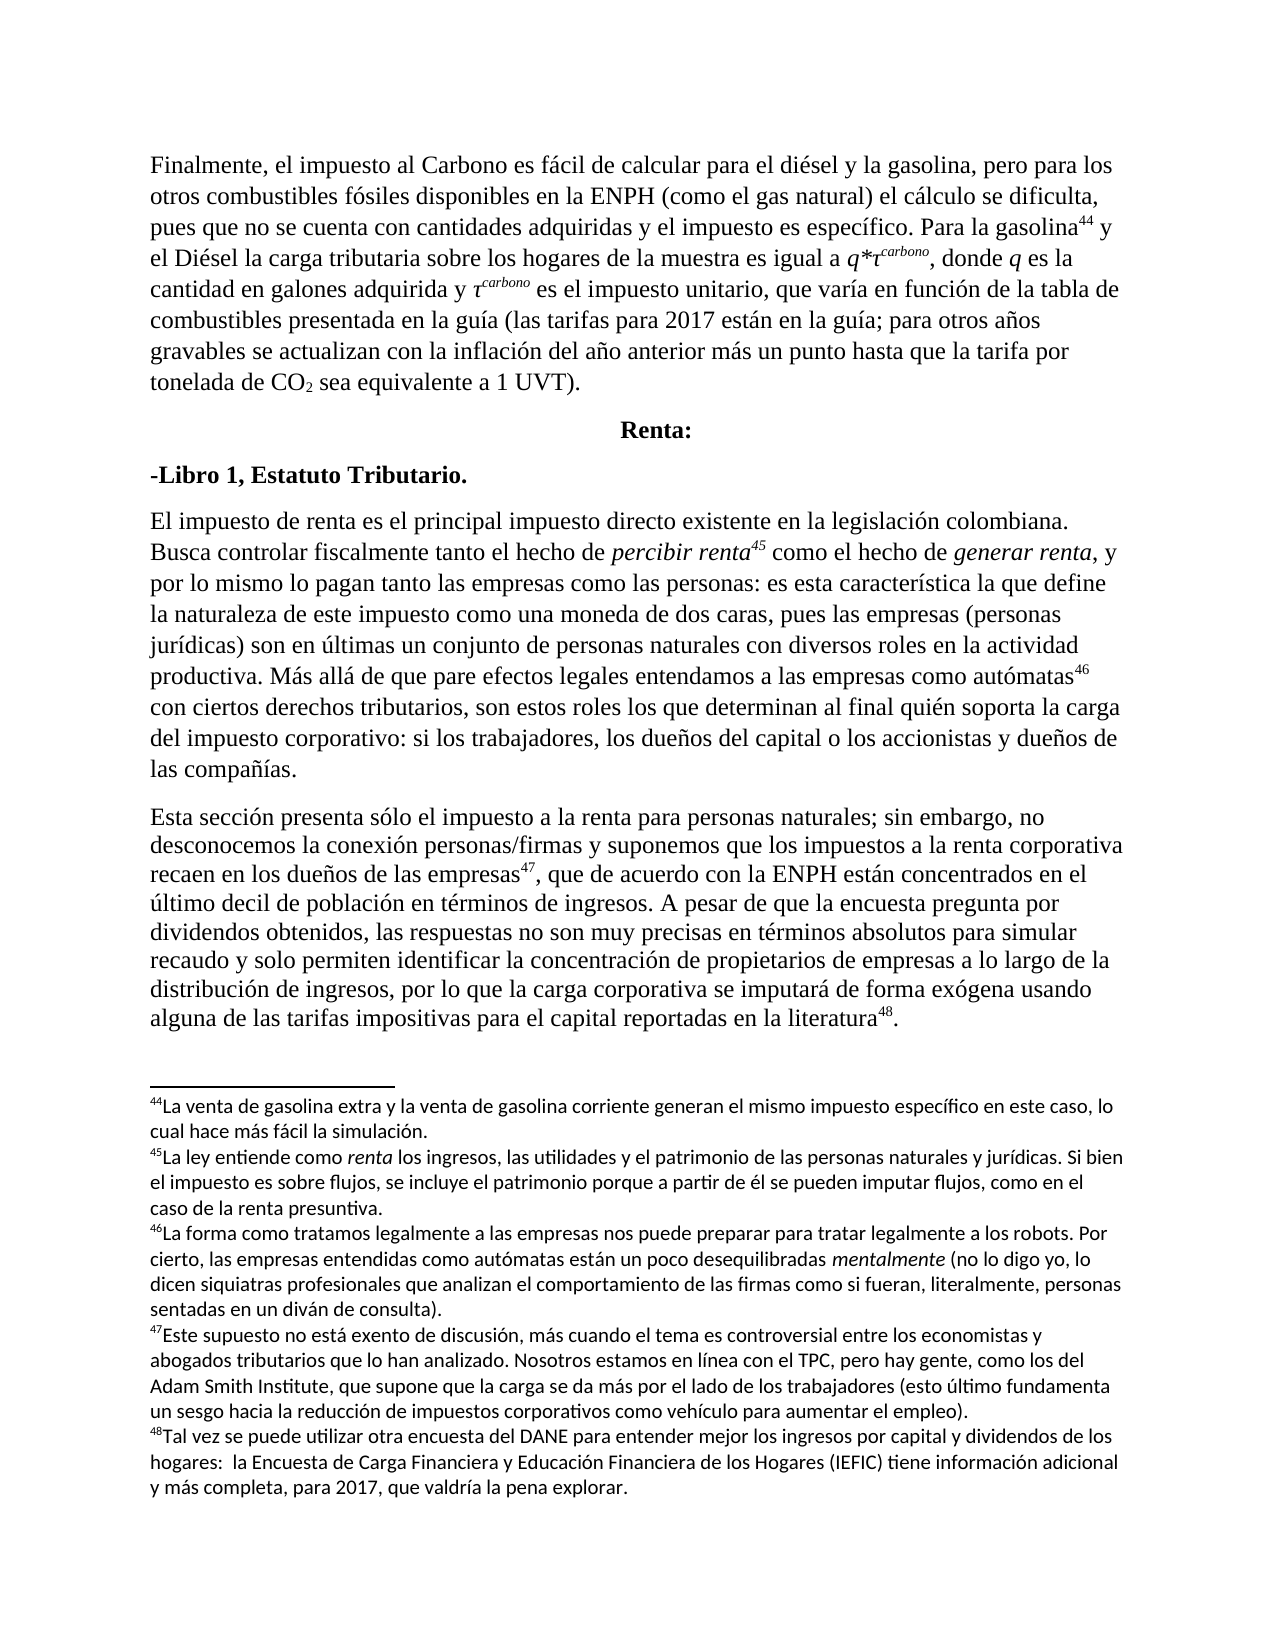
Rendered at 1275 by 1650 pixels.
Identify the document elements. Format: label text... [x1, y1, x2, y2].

text Esta sección presenta sólo el impuesto a la renta para personas naturales; sin embargo, no desconocemos la conexión personas/firmas y suponemos que los impuestos a la renta corporativa recaen en los dueños de las empresas, que de acuerdo con la ENPH están concentrados en el último decil de población en términos de ingresos. A pesar de que la encuesta pregunta por dividendos obtenidos, las respuestas no son muy precisas en términos absolutos para simular recaudo y solo permiten identificar la concentración de propietarios de empresas a lo largo de la distribución de ingresos, por lo que la carga corporativa se imputará de forma exógena usando alguna de las tarifas impositivas para el capital reportadas en la literatura. [150, 802, 1125, 1032]
text Este supuesto no está exento de discusión, más cuando el tema es controversial entre los economistas y abogados tributarios que lo han analizado. Nosotros estamos en línea con el TPC, pero hay gente, como los del Adam Smith Institute, que supone que la carga se da más por el lado de los trabajadores (esto último fundamenta un sesgo hacia la reducción de impuestos corporativos como vehículo para aumentar el empleo). [150, 1322, 1125, 1424]
text Renta: [187, 415, 1125, 444]
text La ley entiende como renta los ingresos, las utilidades y el patrimonio de las personas naturales y jurídicas. Si bien el impuesto es sobre flujos, se incluye el patrimonio porque a partir de él se pueden imputar flujos, como en el caso de la renta presuntiva. [150, 1144, 1125, 1220]
text Finalmente, el impuesto al Carbono es fácil de calcular para el diésel y la gasolina, pero para los otros combustibles fósiles disponibles en la ENPH (como el gas natural) el cálculo se dificulta, pues que no se cuenta con cantidades adquiridas y el impuesto es específico. Para la gasolina y el Diésel la carga tributaria sobre los hogares de la muestra es igual a q*τcarbono, donde q es la cantidad en galones adquirida y τcarbono es el impuesto unitario, que varía en función de la tabla de combustibles presentada en la guía (las tarifas para 2017 están en la guía; para otros años gravables se actualizan con la inflación del año anterior más un punto hasta que la tarifa por tonelada de CO2 sea equivalente a 1 UVT). [150, 150, 1125, 396]
text La venta de gasolina extra y la venta de gasolina corriente generan el mismo impuesto específico en este caso, lo cual hace más fácil la simulación. [150, 1093, 1125, 1144]
text Tal vez se puede utilizar otra encuesta del DANE para entender mejor los ingresos por capital y dividendos de los hogares: la Encuesta de Carga Financiera y Educación Financiera de los Hogares (IEFIC) tiene información adicional y más completa, para 2017, que valdría la pena explorar. [150, 1424, 1125, 1500]
text El impuesto de renta es el principal impuesto directo existente en la legislación colombiana. Busca controlar fiscalmente tanto el hecho de percibir renta como el hecho de generar renta, y por lo mismo lo pagan tanto las empresas como las personas: es esta característica la que define la naturaleza de este impuesto como una moneda de dos caras, pues las empresas (personas jurídicas) son en últimas un conjunto de personas naturales con diversos roles en la actividad productiva. Más allá de que pare efectos legales entendamos a las empresas como autómatas con ciertos derechos tributarios, son estos roles los que determinan al final quién soporta la carga del impuesto corporativo: si los trabajadores, los dueños del capital o los accionistas y dueños de las compañías. [150, 506, 1125, 783]
text La forma como tratamos legalmente a las empresas nos puede preparar para tratar legalmente a los robots. Por cierto, las empresas entendidas como autómatas están un poco desequilibradas mentalmente (no lo digo yo, lo dicen siquiatras profesionales que analizan el comportamiento de las firmas como si fueran, literalmente, personas sentadas en un diván de consulta). [150, 1220, 1125, 1322]
text -Libro 1, Estatuto Tributario. [150, 460, 1125, 489]
